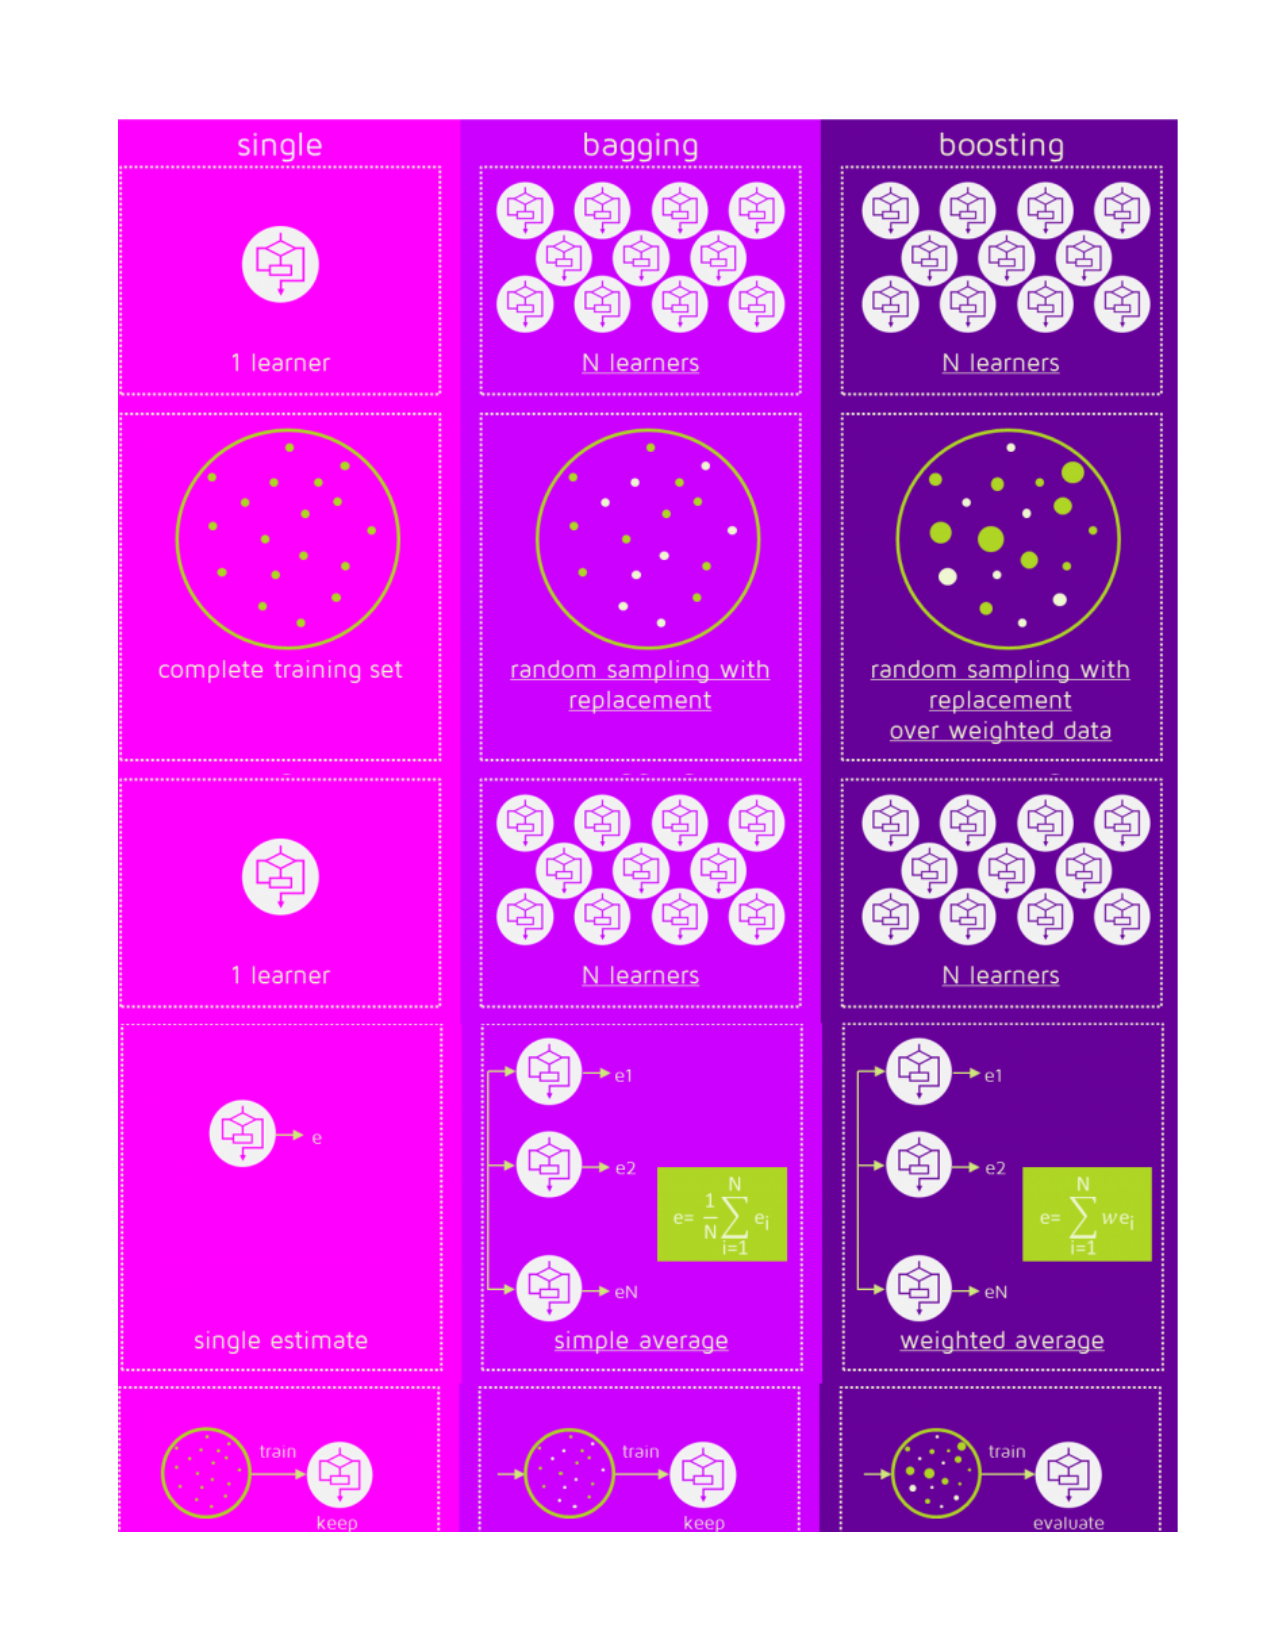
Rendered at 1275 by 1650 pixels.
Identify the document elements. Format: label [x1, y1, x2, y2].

picture [118, 118, 1178, 1532]
